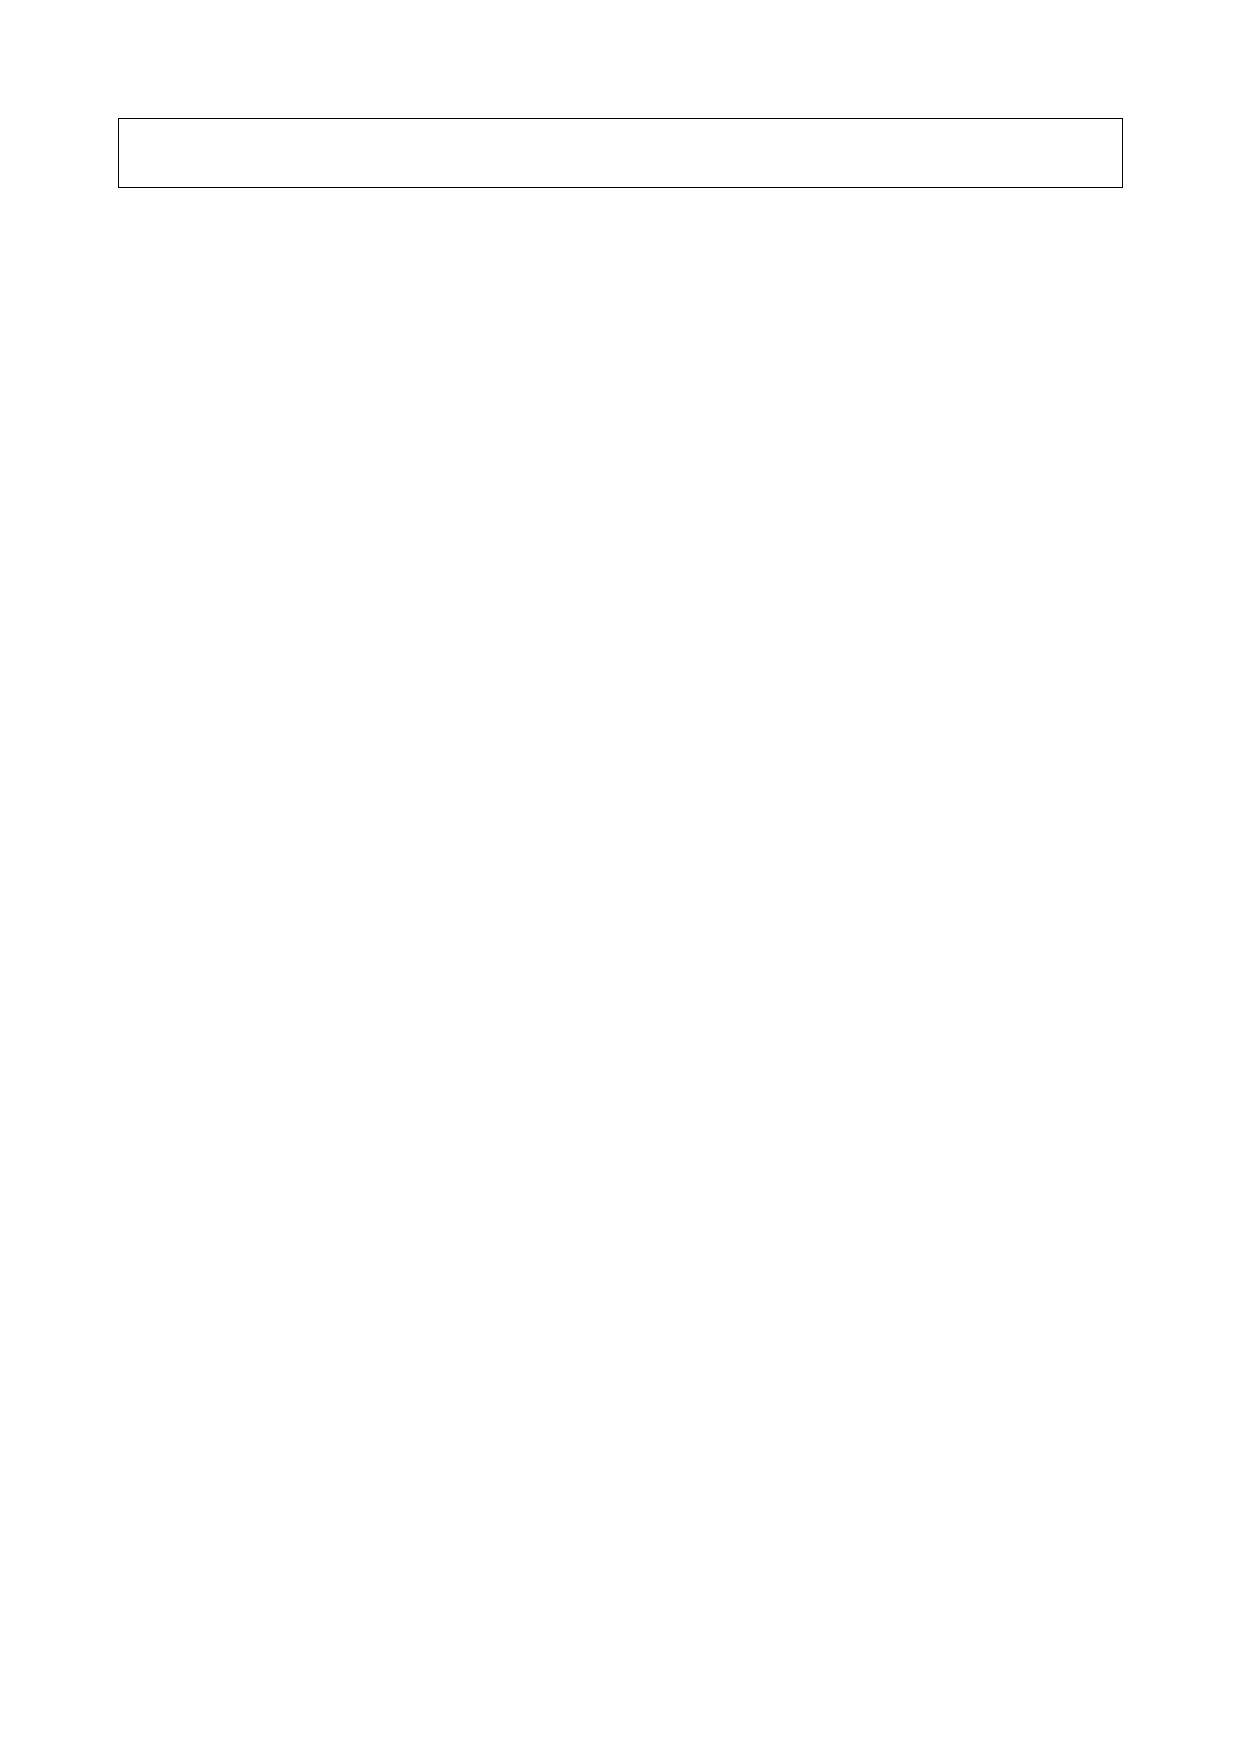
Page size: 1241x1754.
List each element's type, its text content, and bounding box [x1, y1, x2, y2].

table_cell 28. Contabiliza cuántos usuarios han dado cada una de las diferentes valoraciones de una cita (mal, regular, bien, muy bien). Ordena los resultados de forma que la valoración menos repetida se muestre primero. select valoracion ,count(*) as cantidad from encuesta group by valoracion order by cantidad asc; 29. Muestra aquellos nombres de usuario que han dado “Me gusta” a más de 2 personas. select nom_usuario_1 from gusta group by nom_usuario_1 having count(*)>2; 30. Muestra el número de usuarios que practica una afición todas las semanas. select distinct nom_usuario from practica where frecuencia='todas las semanas'; 31. Muestra el número de mujeres que hay de cada religión. select religion,count(*) from perfil where sexo='F' group by religion; 32. Obtén el número de personas que no tienen trabajo. select count(*)-count(trabajo) from perfil; 33. Obtén el nombre de aquellos trabajos con más de un trabajador. select trabajo from perfil group by trabajo having count(*)>1; [119, 119, 1122, 187]
